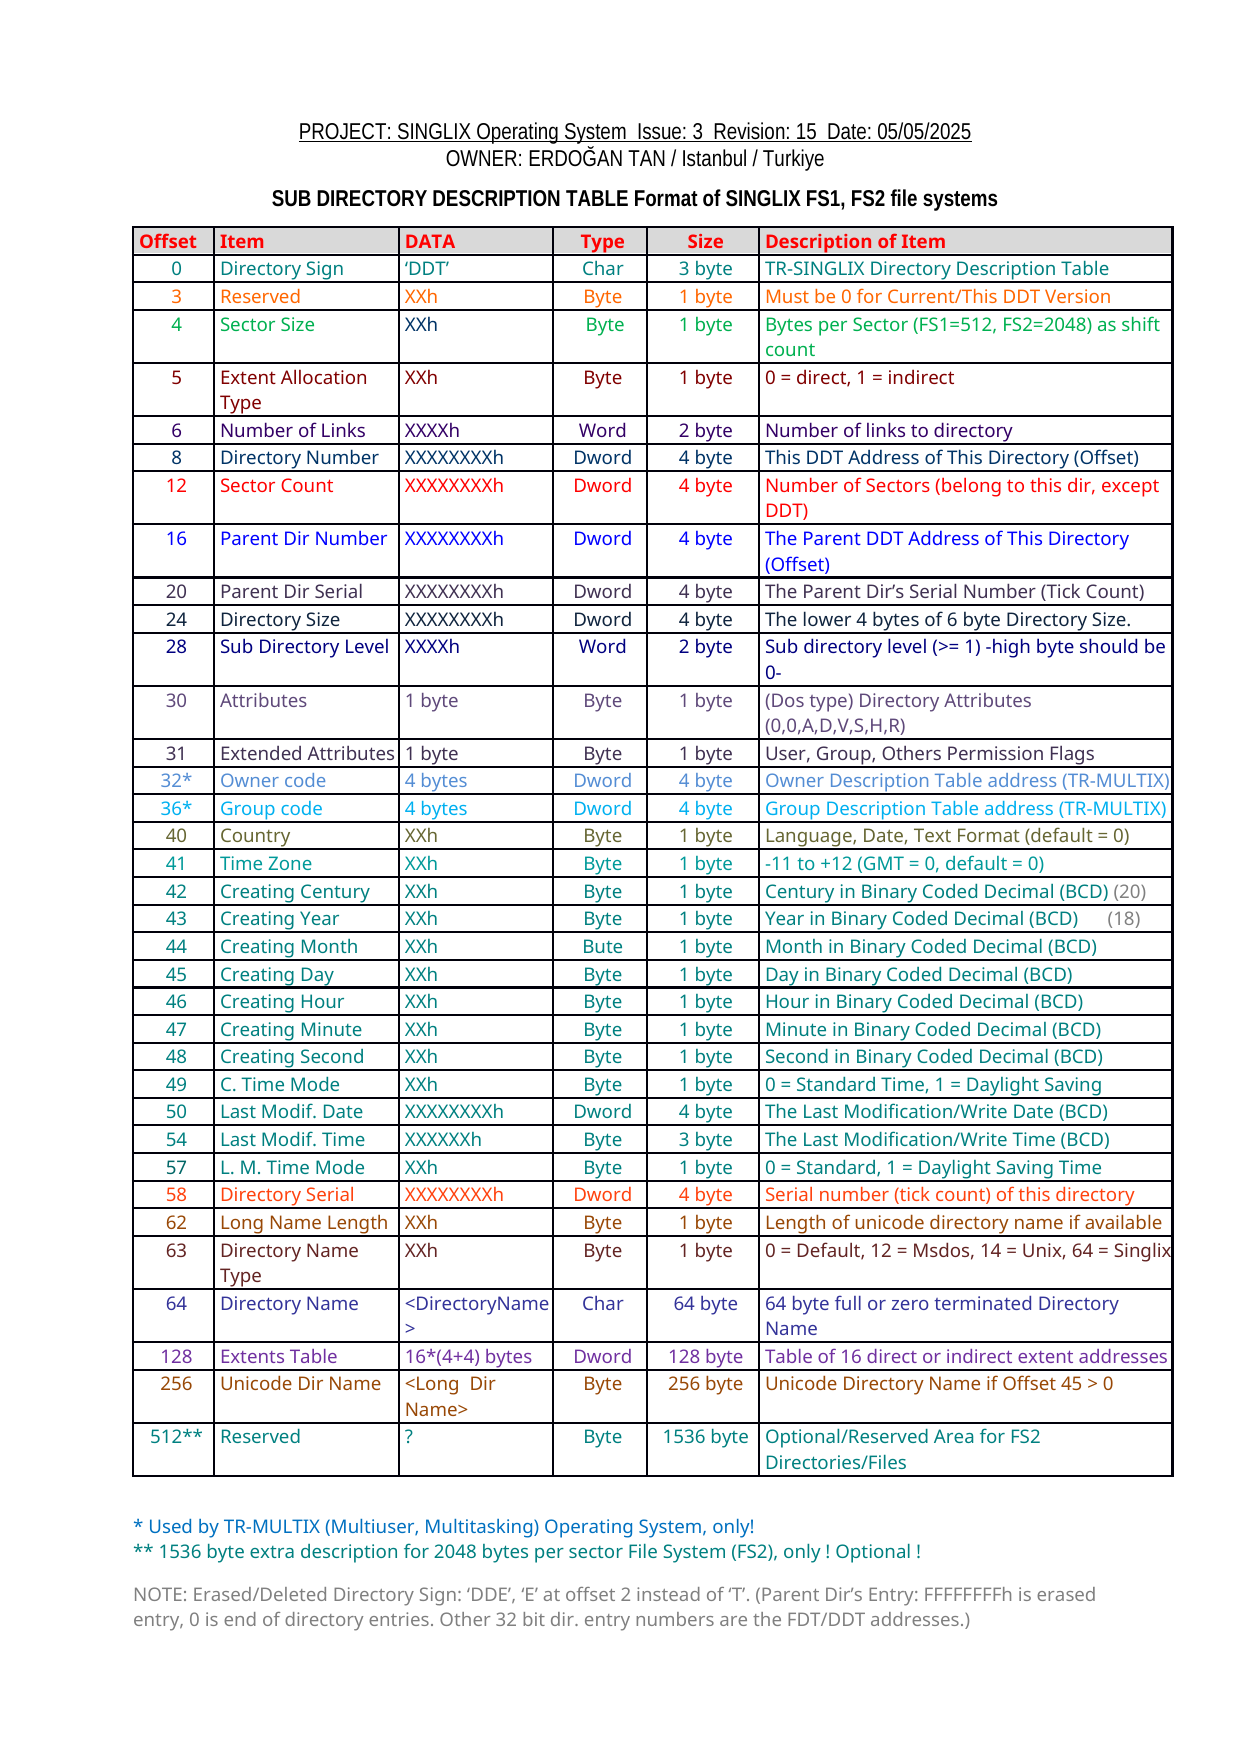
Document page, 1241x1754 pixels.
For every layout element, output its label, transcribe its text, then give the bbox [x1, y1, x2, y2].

table_cell Extended Attributes [215, 740, 398, 766]
table_cell 1 byte [648, 1209, 758, 1235]
table_cell 4 byte [648, 768, 758, 793]
table_cell Creating Minute [215, 1016, 398, 1042]
table_cell 16*(4+4) bytes [400, 1343, 552, 1369]
table_cell XXh [400, 961, 552, 986]
table_cell XXXXXXXXh [400, 606, 552, 632]
table_cell Directory Size [215, 606, 398, 632]
table_cell XXh [400, 364, 552, 415]
table_cell Creating Month [215, 933, 398, 959]
text NOTE: Erased/Deleted Directory Sign: ‘DDE’, ‘E’ at offset 2 instead of ‘T’. (Parent Dir’s Entry: FFFFFFFFh is erased entry, 0 is end of directory entries. Other 32 bit dir. entry numbers are the FDT/DDT addresses.) [133, 1581, 1137, 1632]
table_cell Last Modif. Date [215, 1099, 398, 1124]
table_cell Sector Count [215, 472, 398, 523]
table_cell XXh [400, 823, 552, 848]
table_cell Bytes per Sector (FS1=512, FS2=2048) as shift count [760, 311, 1171, 362]
table_cell Group Description Table address (TR-MULTIX) [760, 795, 1171, 821]
table_cell Byte [554, 1071, 646, 1097]
table_cell Long Name Length [215, 1209, 398, 1235]
table_header Offset [134, 228, 213, 253]
table_cell Creating Hour [215, 989, 398, 1014]
table_cell Dword [554, 445, 646, 470]
table_cell Byte [554, 1016, 646, 1042]
table_cell 64 byte full or zero terminated Directory Name [760, 1290, 1171, 1341]
table_cell 128 byte [648, 1343, 758, 1369]
table_cell Table of 16 direct or indirect extent addresses [760, 1343, 1171, 1369]
table_cell 64 [134, 1290, 213, 1341]
table_cell Number of links to directory [760, 417, 1171, 443]
table_cell 1 byte [648, 823, 758, 848]
table_cell TR-SINGLIX Directory Description Table [760, 256, 1171, 281]
table_cell Byte [554, 878, 646, 903]
table_cell Byte [554, 989, 646, 1014]
table_cell 63 [134, 1237, 213, 1288]
table_cell 128 [134, 1343, 213, 1369]
table_cell XXXXXXXXh [400, 579, 552, 604]
table_cell Group code [215, 795, 398, 821]
table_cell 50 [134, 1099, 213, 1124]
table_cell Char [554, 1290, 646, 1341]
table_cell 4 byte [648, 606, 758, 632]
table_cell XXh [400, 1209, 552, 1235]
table_cell 1 byte [648, 283, 758, 309]
table_cell 1 byte [400, 687, 552, 738]
table_cell Day in Binary Coded Decimal (BCD) [760, 961, 1171, 986]
table_cell Sub directory level (>= 1) -high byte should be 0- [760, 634, 1171, 685]
table_cell XXh [400, 906, 552, 931]
table_cell 1 byte [400, 740, 552, 766]
table_cell XXXXXXXXh [400, 472, 552, 523]
table_cell 54 [134, 1126, 213, 1152]
table_header Type [554, 228, 646, 253]
table_cell 3 byte [648, 1126, 758, 1152]
table_cell Byte [554, 850, 646, 876]
table_cell Minute in Binary Coded Decimal (BCD) [760, 1016, 1171, 1042]
table_cell Directory Name [215, 1290, 398, 1341]
table_cell L. M. Time Mode [215, 1154, 398, 1179]
table_cell 32* [134, 768, 213, 793]
table_cell Dword [554, 579, 646, 604]
table_cell <DirectoryName> [400, 1290, 552, 1341]
table_cell (Dos type) Directory Attributes (0,0,A,D,V,S,H,R) [760, 687, 1171, 738]
table_cell Char [554, 256, 646, 281]
table_cell Extents Table [215, 1343, 398, 1369]
table_cell XXh [400, 989, 552, 1014]
table_cell 3 [134, 283, 213, 309]
table_cell The Parent DDT Address of This Directory (Offset) [760, 525, 1171, 576]
table_cell Hour in Binary Coded Decimal (BCD) [760, 989, 1171, 1014]
table_cell XXh [400, 933, 552, 959]
table_cell 1 byte [648, 364, 758, 415]
table_cell Directory Serial [215, 1182, 398, 1207]
table_cell Byte [554, 1154, 646, 1179]
table_cell 48 [134, 1044, 213, 1069]
table_cell 2 byte [648, 634, 758, 685]
table_cell 6 [134, 417, 213, 443]
table_cell 24 [134, 606, 213, 632]
table_cell Byte [554, 283, 646, 309]
table_cell XXXXh [400, 417, 552, 443]
table_cell 20 [134, 579, 213, 604]
table_cell 0 [134, 256, 213, 281]
table_cell 1 byte [648, 878, 758, 903]
table_cell Byte [554, 311, 646, 362]
table_cell Byte [554, 823, 646, 848]
table_cell 1 byte [648, 906, 758, 931]
table_cell 58 [134, 1182, 213, 1207]
table_cell Byte [554, 961, 646, 986]
table_cell Number of Sectors (belong to this dir, except DDT) [760, 472, 1171, 523]
table_cell ? [400, 1424, 552, 1475]
table_cell Creating Year [215, 906, 398, 931]
table_cell Last Modif. Time [215, 1126, 398, 1152]
table_cell Optional/Reserved Area for FS2 Directories/Files [760, 1424, 1171, 1475]
table_cell XXXXXXXXh [400, 1099, 552, 1124]
table_cell Dword [554, 1099, 646, 1124]
table_cell 0 = direct, 1 = indirect [760, 364, 1171, 415]
table_cell Owner code [215, 768, 398, 793]
table_cell Unicode Directory Name if Offset 45 > 0 [760, 1371, 1171, 1422]
table_cell 1 byte [648, 311, 758, 362]
table_cell Word [554, 417, 646, 443]
text OWNER: ERDOĞAN TAN / Istanbul / Turkiye [133, 144, 1137, 171]
table_cell Creating Century [215, 878, 398, 903]
table_cell ‘DDT’ [400, 256, 552, 281]
table_cell The Parent Dir’s Serial Number (Tick Count) [760, 579, 1171, 604]
table_cell Year in Binary Coded Decimal (BCD) (18) [760, 906, 1171, 931]
table_cell Directory Number [215, 445, 398, 470]
table_cell 2 byte [648, 417, 758, 443]
text PROJECT: SINGLIX Operating System Issue: 3 Revision: 15 Date: 05/05/2025 [133, 118, 1137, 144]
table_cell XXh [400, 311, 552, 362]
table_cell Must be 0 for Current/This DDT Version [760, 283, 1171, 309]
table_cell Time Zone [215, 850, 398, 876]
text SUB DIRECTORY DESCRIPTION TABLE Format of SINGLIX FS1, FS2 file systems [133, 185, 1137, 212]
table_cell XXh [400, 1016, 552, 1042]
text * Used by TR-MULTIX (Multiuser, Multitasking) Operating System, only! [133, 1513, 1137, 1539]
table_cell 0 = Default, 12 = Msdos, 14 = Unix, 64 = Singlix [760, 1237, 1171, 1288]
table_cell 1 byte [648, 850, 758, 876]
table_cell Parent Dir Number [215, 525, 398, 576]
table_cell 0 = Standard, 1 = Daylight Saving Time [760, 1154, 1171, 1179]
table_cell 512** [134, 1424, 213, 1475]
table_cell 64 byte [648, 1290, 758, 1341]
table_cell Byte [554, 364, 646, 415]
table_cell 1 byte [648, 1237, 758, 1288]
table_cell Byte [554, 1044, 646, 1069]
table_cell -11 to +12 (GMT = 0, default = 0) [760, 850, 1171, 876]
table_cell Extent Allocation Type [215, 364, 398, 415]
table_cell Language, Date, Text Format (default = 0) [760, 823, 1171, 848]
table_header Size [648, 228, 758, 253]
table_header Description of Item [760, 228, 1171, 253]
table_cell XXh [400, 1237, 552, 1288]
table_cell XXh [400, 850, 552, 876]
table_cell XXXXh [400, 634, 552, 685]
table_cell Dword [554, 1343, 646, 1369]
table_cell Directory Name Type [215, 1237, 398, 1288]
table_cell Dword [554, 472, 646, 523]
table_cell 49 [134, 1071, 213, 1097]
table_cell Dword [554, 606, 646, 632]
table_cell Creating Day [215, 961, 398, 986]
table_cell This DDT Address of This Directory (Offset) [760, 445, 1171, 470]
table_cell 4 byte [648, 795, 758, 821]
table_cell 1 byte [648, 687, 758, 738]
table_cell 30 [134, 687, 213, 738]
table_cell 45 [134, 961, 213, 986]
table_cell C. Time Mode [215, 1071, 398, 1097]
table_cell 40 [134, 823, 213, 848]
table_cell Byte [554, 1424, 646, 1475]
table_cell 1 byte [648, 933, 758, 959]
table_cell 256 byte [648, 1371, 758, 1422]
table_cell 28 [134, 634, 213, 685]
table_cell 4 byte [648, 445, 758, 470]
table_cell 16 [134, 525, 213, 576]
table_cell Attributes [215, 687, 398, 738]
table_cell Dword [554, 795, 646, 821]
table_cell XXh [400, 1044, 552, 1069]
table_cell User, Group, Others Permission Flags [760, 740, 1171, 766]
table_cell Byte [554, 1126, 646, 1152]
table_cell 1 byte [648, 1154, 758, 1179]
table_cell Word [554, 634, 646, 685]
table_cell 47 [134, 1016, 213, 1042]
table_cell XXh [400, 1071, 552, 1097]
table_cell 57 [134, 1154, 213, 1179]
table_cell 8 [134, 445, 213, 470]
table_cell 1 byte [648, 989, 758, 1014]
table_cell Sub Directory Level [215, 634, 398, 685]
table_cell Length of unicode directory name if available [760, 1209, 1171, 1235]
table_cell XXXXXXXXh [400, 445, 552, 470]
table_cell Parent Dir Serial [215, 579, 398, 604]
table_cell 1 byte [648, 1016, 758, 1042]
table_cell XXh [400, 1154, 552, 1179]
table_cell Country [215, 823, 398, 848]
table_cell Byte [554, 1371, 646, 1422]
table_cell 36* [134, 795, 213, 821]
table_cell 4 byte [648, 579, 758, 604]
table_cell Creating Second [215, 1044, 398, 1069]
table_cell 1 byte [648, 740, 758, 766]
table_cell Dword [554, 525, 646, 576]
table_header DATA [400, 228, 552, 253]
table_cell Number of Links [215, 417, 398, 443]
table_cell 5 [134, 364, 213, 415]
table_cell Reserved [215, 1424, 398, 1475]
table_cell Second in Binary Coded Decimal (BCD) [760, 1044, 1171, 1069]
table_cell 43 [134, 906, 213, 931]
table_cell 44 [134, 933, 213, 959]
table_cell 4 byte [648, 1099, 758, 1124]
table_cell 12 [134, 472, 213, 523]
table_cell 42 [134, 878, 213, 903]
table_cell The lower 4 bytes of 6 byte Directory Size. [760, 606, 1171, 632]
table_cell Serial number (tick count) of this directory [760, 1182, 1171, 1207]
table_cell 46 [134, 989, 213, 1014]
table_cell XXXXXXh [400, 1126, 552, 1152]
table_cell 4 byte [648, 525, 758, 576]
table_cell XXXXXXXXh [400, 525, 552, 576]
table_cell Byte [554, 740, 646, 766]
table_cell 31 [134, 740, 213, 766]
table_cell Sector Size [215, 311, 398, 362]
table_cell 256 [134, 1371, 213, 1422]
table_cell XXXXXXXXh [400, 1182, 552, 1207]
table_cell 4 [134, 311, 213, 362]
table_cell 4 bytes [400, 795, 552, 821]
table_cell Byte [554, 1209, 646, 1235]
table_cell Directory Sign [215, 256, 398, 281]
table_cell Byte [554, 906, 646, 931]
table_cell 4 bytes [400, 768, 552, 793]
table_cell Owner Description Table address (TR-MULTIX) [760, 768, 1171, 793]
table_cell Reserved [215, 283, 398, 309]
table_header Item [215, 228, 398, 253]
table_cell The Last Modification/Write Date (BCD) [760, 1099, 1171, 1124]
table_cell XXh [400, 878, 552, 903]
table_cell The Last Modification/Write Time (BCD) [760, 1126, 1171, 1152]
text ** 1536 byte extra description for 2048 bytes per sector File System (FS2), only ! Optional ! [133, 1539, 1137, 1564]
table_cell Unicode Dir Name [215, 1371, 398, 1422]
table_cell 62 [134, 1209, 213, 1235]
table_cell 1 byte [648, 1071, 758, 1097]
table_cell Byte [554, 1237, 646, 1288]
table_cell Month in Binary Coded Decimal (BCD) [760, 933, 1171, 959]
table_cell 4 byte [648, 1182, 758, 1207]
table_cell 4 byte [648, 472, 758, 523]
table_cell Dword [554, 768, 646, 793]
table_cell 1536 byte [648, 1424, 758, 1475]
table_cell Bute [554, 933, 646, 959]
table_cell <Long Dir Name> [400, 1371, 552, 1422]
table_cell Byte [554, 687, 646, 738]
table_cell XXh [400, 283, 552, 309]
table_cell Century in Binary Coded Decimal (BCD) (20) [760, 878, 1171, 903]
table_cell 1 byte [648, 1044, 758, 1069]
table_cell Dword [554, 1182, 646, 1207]
table_cell 3 byte [648, 256, 758, 281]
table_cell 41 [134, 850, 213, 876]
table_cell 1 byte [648, 961, 758, 986]
table_cell 0 = Standard Time, 1 = Daylight Saving [760, 1071, 1171, 1097]
